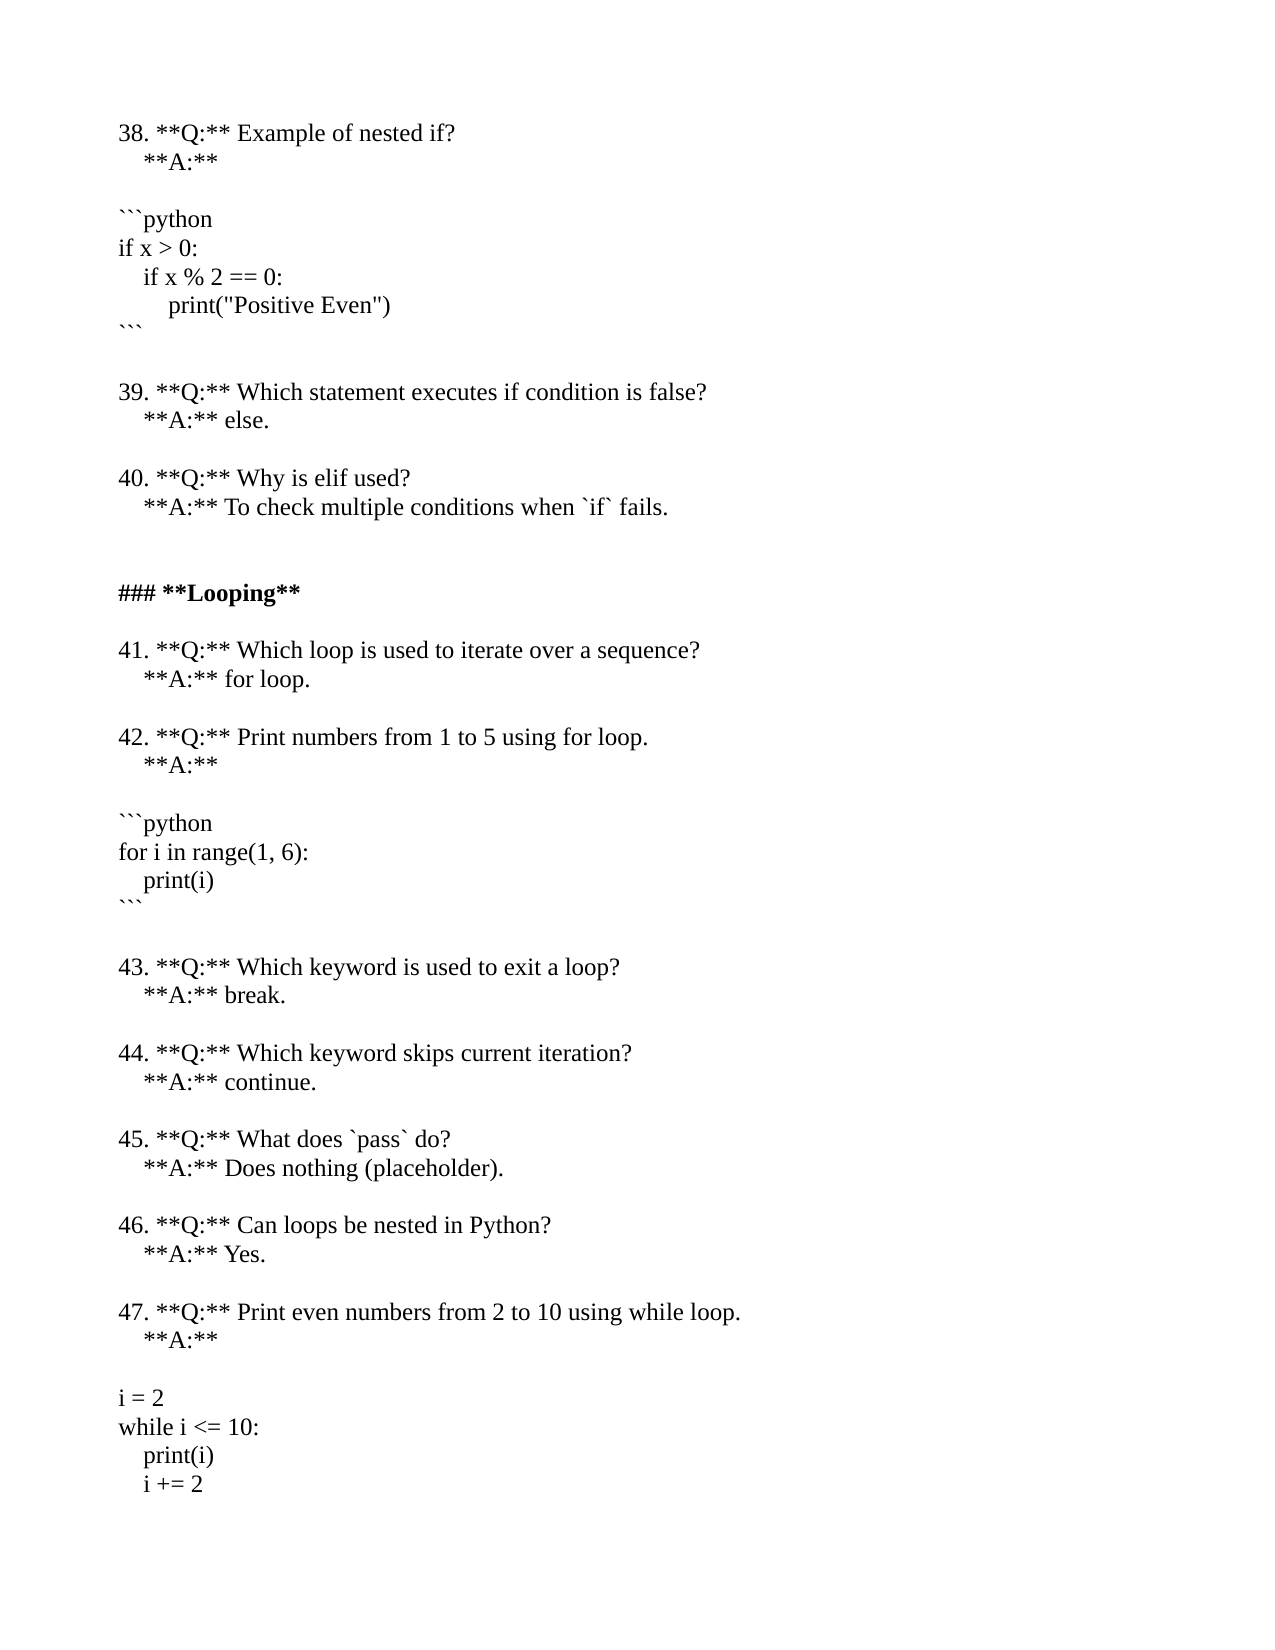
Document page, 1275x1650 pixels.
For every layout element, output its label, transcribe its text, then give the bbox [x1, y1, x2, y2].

text i += 2 [118, 1469, 1157, 1498]
text 39. **Q:** Which statement executes if condition is false? [118, 377, 1157, 406]
text 42. **Q:** Print numbers from 1 to 5 using for loop. [118, 722, 1157, 751]
text 41. **Q:** Which loop is used to iterate over a sequence? [118, 636, 1157, 664]
text i = 2 [118, 1383, 1157, 1412]
text ### **Looping** [118, 578, 1157, 607]
text **A:** continue. [118, 1067, 1157, 1096]
text **A:** [118, 751, 1157, 779]
text print(i) [118, 1441, 1157, 1469]
text 38. **Q:** Example of nested if? [118, 118, 1157, 147]
text for i in range(1, 6): [118, 837, 1157, 866]
text print("Positive Even") [118, 291, 1157, 319]
text ```python [118, 204, 1157, 233]
text 47. **Q:** Print even numbers from 2 to 10 using while loop. [118, 1297, 1157, 1326]
text 43. **Q:** Which keyword is used to exit a loop? [118, 952, 1157, 981]
text while i <= 10: [118, 1412, 1157, 1441]
text print(i) [118, 866, 1157, 894]
text if x > 0: [118, 233, 1157, 262]
text ```python [118, 808, 1157, 837]
text **A:** Does nothing (placeholder). [118, 1153, 1157, 1182]
text **A:** Yes. [118, 1239, 1157, 1268]
text **A:** [118, 1326, 1157, 1354]
text **A:** [118, 147, 1157, 176]
text 40. **Q:** Why is elif used? [118, 463, 1157, 492]
text **A:** To check multiple conditions when `if` fails. [118, 492, 1157, 521]
text ``` [118, 319, 1157, 348]
text ``` [118, 894, 1157, 923]
text 45. **Q:** What does `pass` do? [118, 1124, 1157, 1153]
text if x % 2 == 0: [118, 262, 1157, 291]
text **A:** else. [118, 406, 1157, 434]
text 46. **Q:** Can loops be nested in Python? [118, 1211, 1157, 1239]
text **A:** for loop. [118, 664, 1157, 693]
text **A:** break. [118, 981, 1157, 1009]
text 44. **Q:** Which keyword skips current iteration? [118, 1038, 1157, 1067]
